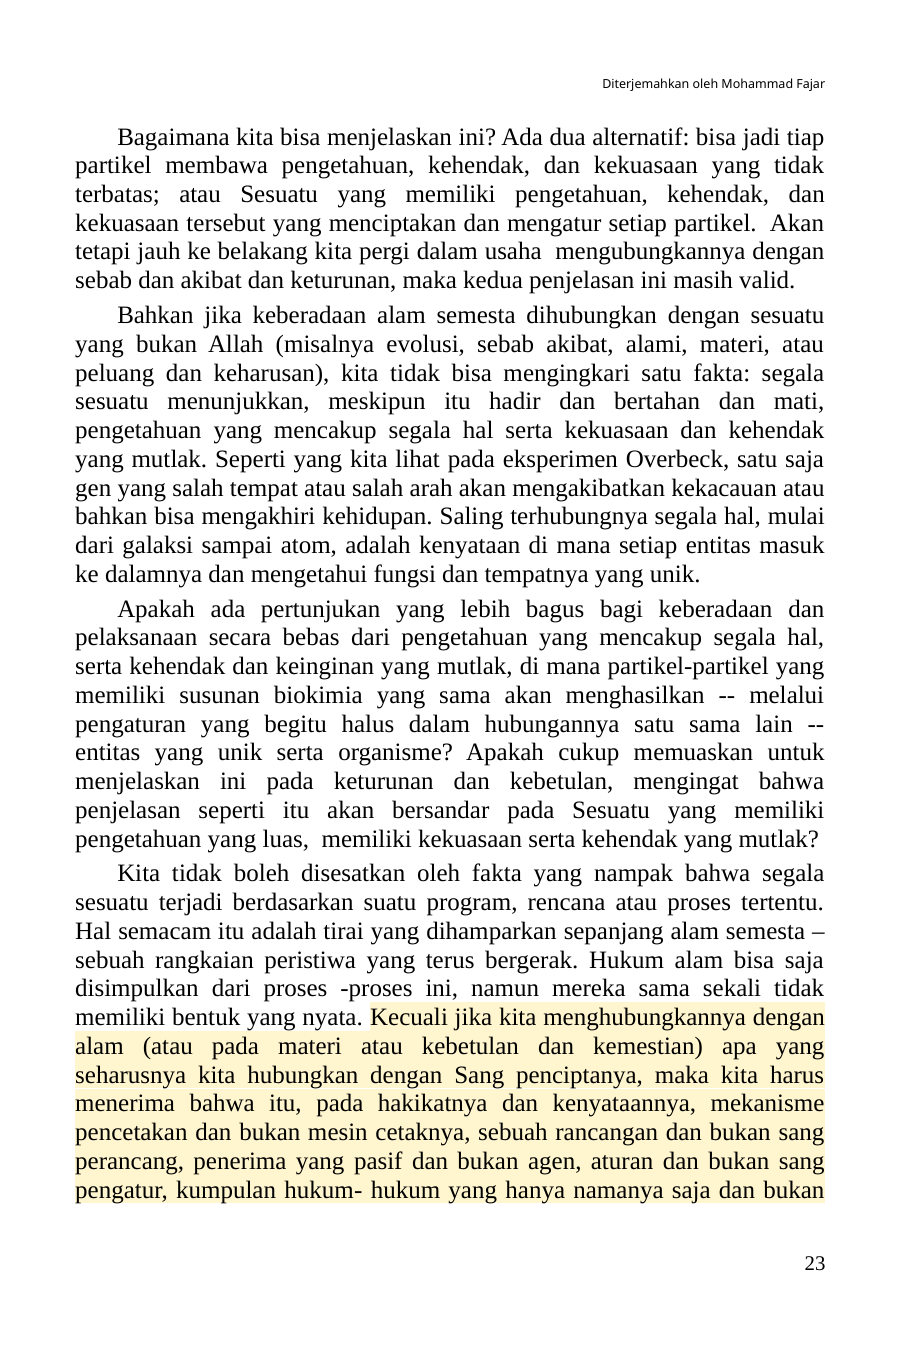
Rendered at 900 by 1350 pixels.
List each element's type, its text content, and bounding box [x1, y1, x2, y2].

text Kita tidak boleh disesatkan oleh fakta yang nampak bahwa segala sesuatu terjadi berdasarkan suatu program, rencana atau proses tertentu. Hal semacam itu adalah tirai yang dihamparkan sepanjang alam semesta – sebuah rangkaian peristiwa yang terus bergerak. Hukum alam bisa saja disimpulkan dari proses -proses ini, namun mereka sama sekali tidak memiliki bentuk yang nyata. Kecuali jika kita menghubungkannya dengan alam (atau pada materi atau kebetulan dan kemestian) apa yang seharusnya kita hubungkan dengan Sang penciptanya, maka kita harus menerima bahwa itu, pada hakikatnya dan kenyataannya, mekanisme pencetakan dan bukan mesin cetaknya, sebuah rancangan dan bukan sang perancang, penerima yang pasif dan bukan agen, aturan dan bukan sang pengatur, kumpulan hukum- hukum yang hanya namanya saja dan bukan [75, 858, 825, 1203]
text Bahkan jika keberadaan alam semesta dihubungkan dengan sesuatu yang bukan Allah (misalnya evolusi, sebab akibat, alami, materi, atau peluang dan keharusan), kita tidak bisa mengingkari satu fakta: segala sesuatu menunjukkan, meskipun itu hadir dan bertahan dan mati, pengetahuan yang mencakup segala hal serta kekuasaan dan kehendak yang mutlak. Seperti yang kita lihat pada eksperimen Overbeck, satu saja gen yang salah tempat atau salah arah akan mengakibatkan kekacauan atau bahkan bisa mengakhiri kehidupan. Saling terhubungnya segala hal, mulai dari galaksi sampai atom, adalah kenyataan di mana setiap entitas masuk ke dalamnya dan mengetahui fungsi dan tempatnya yang unik. [75, 300, 825, 588]
text Apakah ada pertunjukan yang lebih bagus bagi keberadaan dan pelaksanaan secara bebas dari pengetahuan yang mencakup segala hal, serta kehendak dan keinginan yang mutlak, di mana partikel-partikel yang memiliki susunan biokimia yang sama akan menghasilkan -- melalui pengaturan yang begitu halus dalam hubungannya satu sama lain -- entitas yang unik serta organisme? Apakah cukup memuaskan untuk menjelaskan ini pada keturunan dan kebetulan, mengingat bahwa penjelasan seperti itu akan bersandar pada Sesuatu yang memiliki pengetahuan yang luas, memiliki kekuasaan serta kehendak yang mutlak? [75, 594, 825, 852]
text Bagaimana kita bisa menjelaskan ini? Ada dua alternatif: bisa jadi tiap partikel membawa pengetahuan, kehendak, dan kekuasaan yang tidak terbatas; atau Sesuatu yang memiliki pengetahuan, kehendak, dan kekuasaan tersebut yang menciptakan dan mengatur setiap partikel. Akan tetapi jauh ke belakang kita pergi dalam usaha mengubungkannya dengan sebab dan akibat dan keturunan, maka kedua penjelasan ini masih valid. [75, 122, 825, 294]
